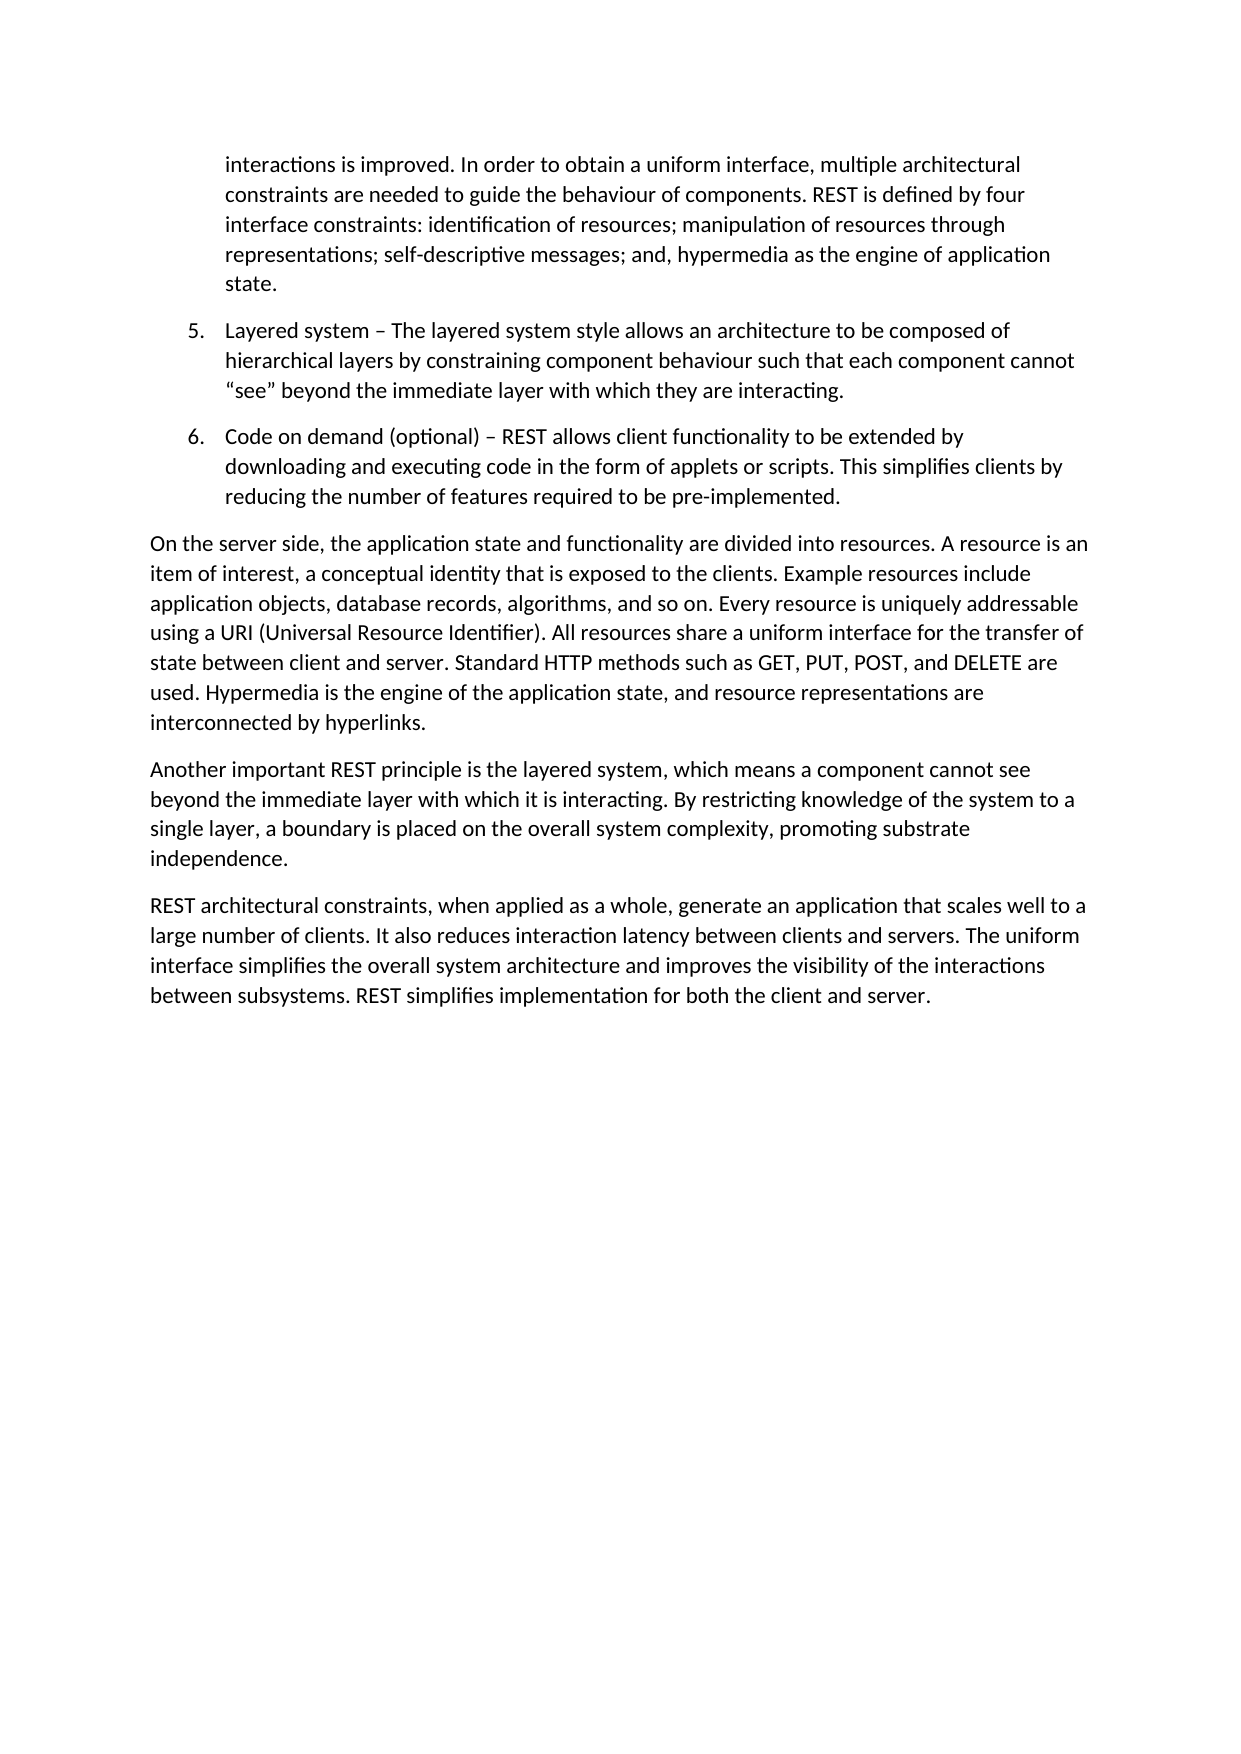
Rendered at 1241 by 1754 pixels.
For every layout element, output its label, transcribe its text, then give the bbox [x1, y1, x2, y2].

text Another important REST principle is the layered system, which means a component cannot see beyond the immediate layer with which it is interacting. By restricting knowledge of the system to a single layer, a boundary is placed on the overall system complexity, promoting substrate independence. [150, 755, 1090, 872]
list interactions is improved. In order to obtain a uniform interface, multiple architectural constraints are needed to guide the behaviour of components. REST is defined by four interface constraints: identification of resources; manipulation of resources through representations; self-descriptive messages; and, hypermedia as the engine of application state. [187, 150, 1090, 298]
text On the server side, the application state and functionality are divided into resources. A resource is an item of interest, a conceptual identity that is exposed to the clients. Example resources include application objects, database records, algorithms, and so on. Every resource is uniquely addressable using a URI (Universal Resource Identifier). All resources share a uniform interface for the transfer of state between client and server. Standard HTTP methods such as GET, PUT, POST, and DELETE are used. Hypermedia is the engine of the application state, and resource representations are interconnected by hyperlinks. [150, 529, 1090, 736]
text REST architectural constraints, when applied as a whole, generate an application that scales well to a large number of clients. It also reduces interaction latency between clients and servers. The uniform interface simplifies the overall system architecture and improves the visibility of the interactions between subsystems. REST simplifies implementation for both the client and server. [150, 891, 1090, 1009]
list Code on demand (optional) – REST allows client functionality to be extended by downloading and executing code in the form of applets or scripts. This simplifies clients by reducing the number of features required to be pre-implemented. [187, 422, 1090, 510]
list Layered system – The layered system style allows an architecture to be composed of hierarchical layers by constraining component behaviour such that each component cannot “see” beyond the immediate layer with which they are interacting. [187, 316, 1090, 404]
